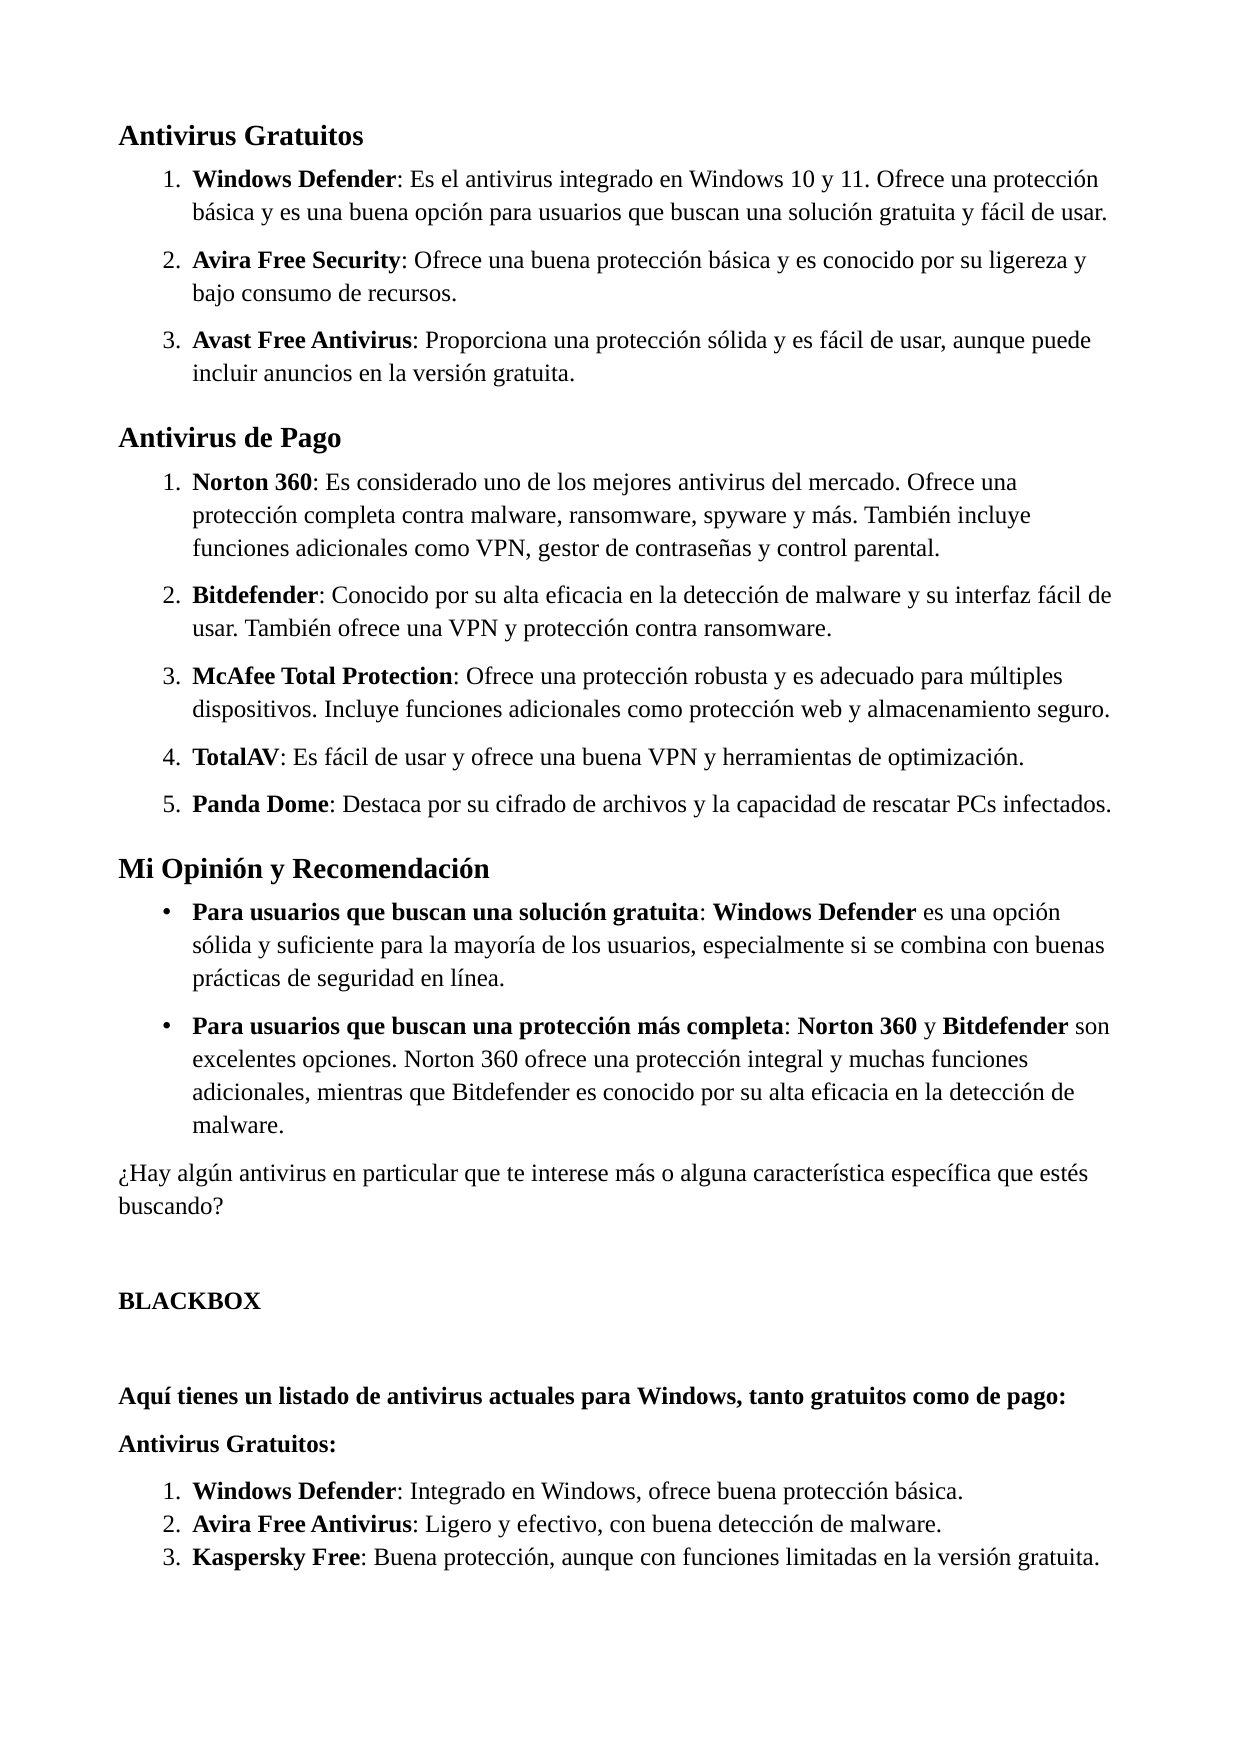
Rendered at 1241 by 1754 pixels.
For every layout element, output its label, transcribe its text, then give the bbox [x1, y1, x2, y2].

list McAfee Total Protection: Ofrece una protección robusta y es adecuado para múltiples dispositivos. Incluye funciones adicionales como protección web y almacenamiento seguro. [162, 661, 1122, 723]
list Bitdefender: Conocido por su alta eficacia en la detección de malware y su interfaz fácil de usar. También ofrece una VPN y protección contra ransomware. [162, 580, 1122, 642]
list Windows Defender: Integrado en Windows, ofrece buena protección básica. [162, 1476, 1122, 1505]
text BLACKBOX [118, 1286, 1122, 1315]
list Kaspersky Free: Buena protección, aunque con funciones limitadas en la versión gratuita. [162, 1542, 1122, 1571]
text ¿Hay algún antivirus en particular que te interese más o alguna característica específica que estés buscando? [118, 1158, 1122, 1219]
subtitle Mi Opinión y Recomendación [118, 851, 1122, 885]
list Windows Defender: Es el antivirus integrado en Windows 10 y 11. Ofrece una protección básica y es una buena opción para usuarios que buscan una solución gratuita y fácil de usar. [162, 164, 1122, 226]
list Avira Free Antivirus: Ligero y efectivo, con buena detección de malware. [162, 1509, 1122, 1538]
text Aquí tienes un listado de antivirus actuales para Windows, tanto gratuitos como de pago: [118, 1381, 1122, 1410]
subtitle Antivirus Gratuitos [118, 118, 1122, 152]
list TotalAV: Es fácil de usar y ofrece una buena VPN y herramientas de optimización. [162, 742, 1122, 770]
list Norton 360: Es considerado uno de los mejores antivirus del mercado. Ofrece una protección completa contra malware, ransomware, spyware y más. También incluye funciones adicionales como VPN, gestor de contraseñas y control parental. [162, 467, 1122, 561]
list Avast Free Antivirus: Proporciona una protección sólida y es fácil de usar, aunque puede incluir anuncios en la versión gratuita. [162, 325, 1122, 387]
list Para usuarios que buscan una solución gratuita: Windows Defender es una opción sólida y suficiente para la mayoría de los usuarios, especialmente si se combina con buenas prácticas de seguridad en línea. [162, 897, 1122, 992]
text Antivirus Gratuitos: [118, 1429, 1122, 1457]
subtitle Antivirus de Pago [118, 421, 1122, 454]
list Avira Free Security: Ofrece una buena protección básica y es conocido por su ligereza y bajo consumo de recursos. [162, 245, 1122, 307]
list Para usuarios que buscan una protección más completa: Norton 360 y Bitdefender son excelentes opciones. Norton 360 ofrece una protección integral y muchas funciones adicionales, mientras que Bitdefender es conocido por su alta eficacia en la detección de malware. [162, 1011, 1122, 1139]
list Panda Dome: Destaca por su cifrado de archivos y la capacidad de rescatar PCs infectados. [162, 789, 1122, 818]
